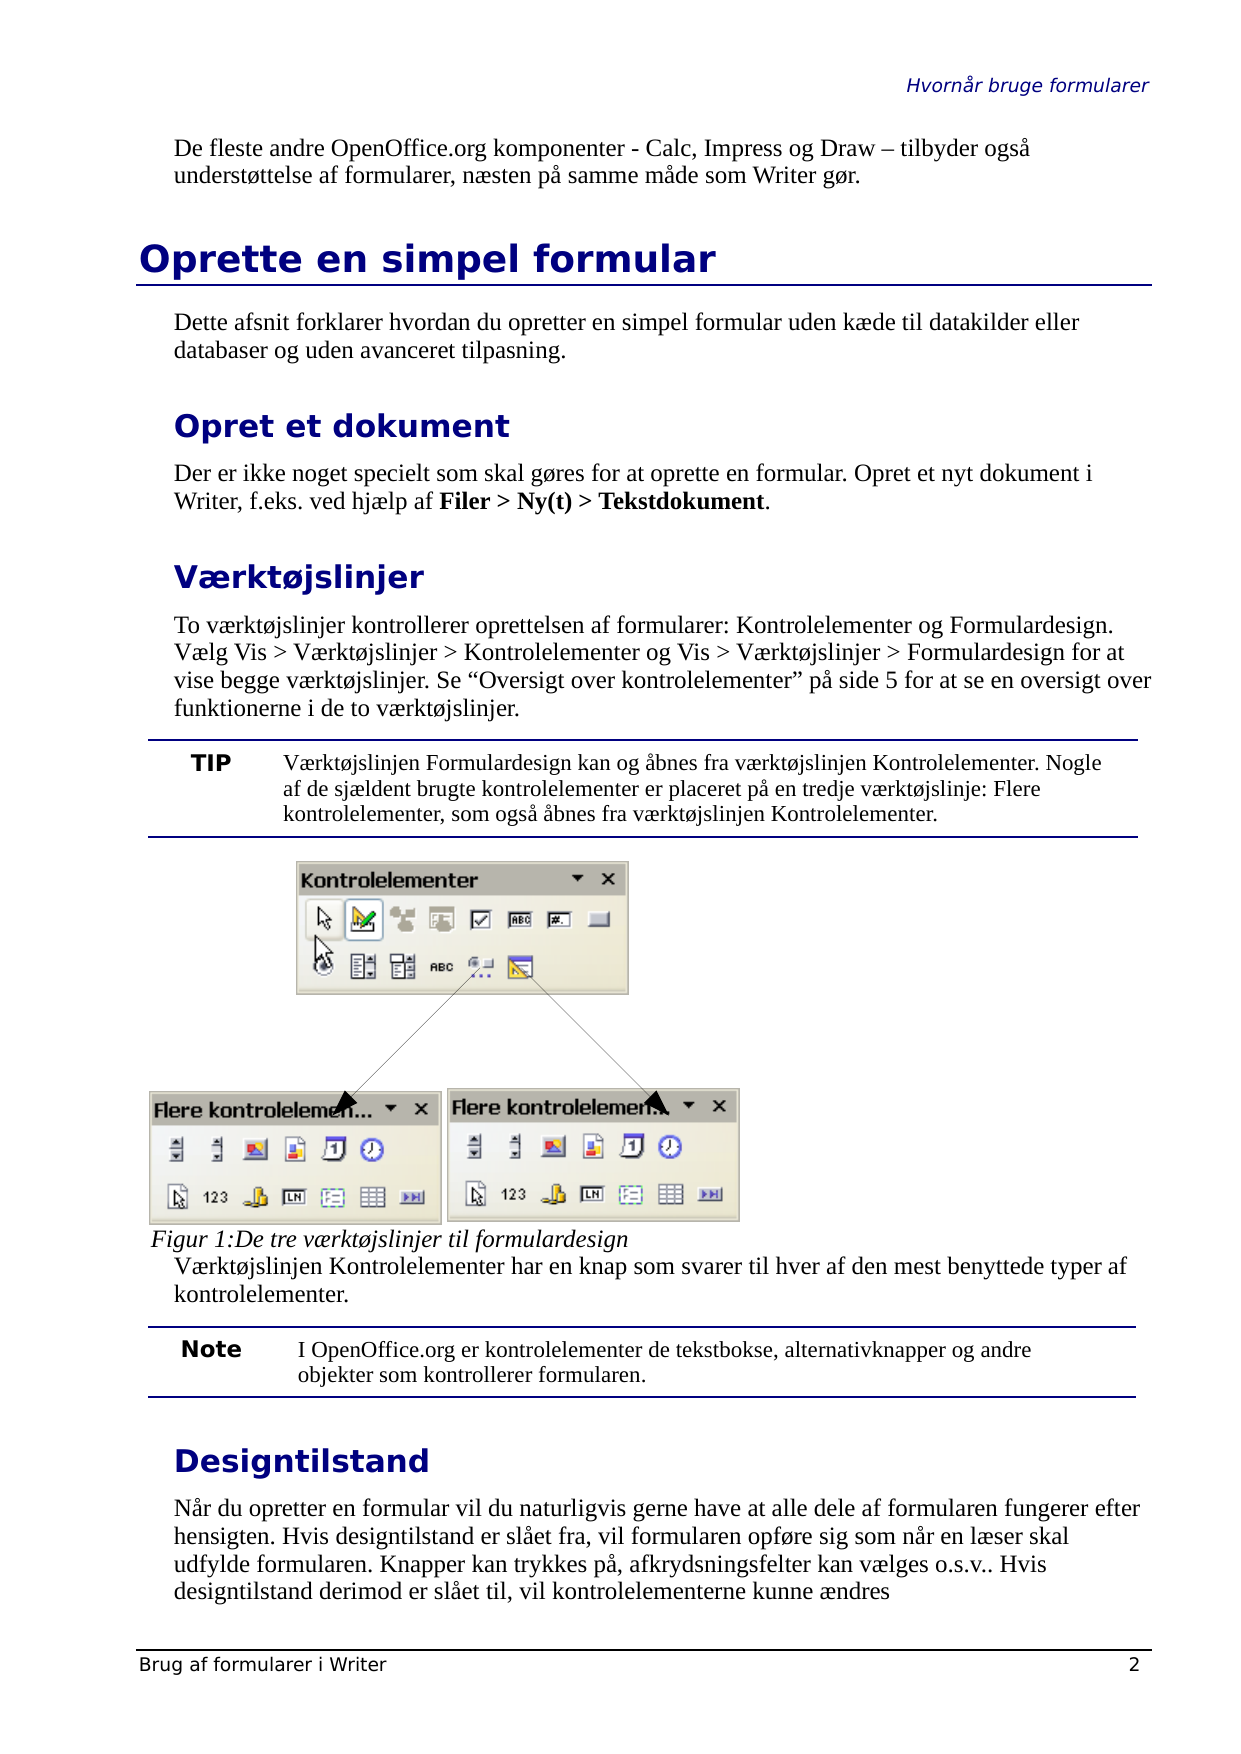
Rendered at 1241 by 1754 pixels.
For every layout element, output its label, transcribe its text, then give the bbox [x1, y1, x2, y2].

text Værktøjslinjen Kontrolelementer har en knap som svarer til hver af den mest benyttede typer af kontrolelementer. [174, 861, 1152, 1308]
picture [296, 861, 629, 995]
picture [447, 1088, 740, 1222]
subtitle Opret et dokument [174, 408, 1152, 445]
picture [149, 1091, 442, 1225]
text [151, 862, 451, 1091]
table_header I OpenOffice.org er kontrolelementer de tekstbokse, alternativknapper og andre objekter som kontrollerer formularen. [274, 1328, 1136, 1396]
text Der er ikke noget specielt som skal gøres for at oprette en formular. Opret et nyt dokument i Writer, f.eks. ved hjælp af Filer > Ny(t) > Tekstdokument. [174, 459, 1152, 515]
text Figur 1:De tre værktøjslinjer til formulardesign [151, 995, 740, 1252]
subtitle Værktøjslinjer [174, 560, 1152, 596]
table_header TIP [148, 741, 274, 836]
text [550, 862, 740, 1088]
subtitle Oprette en simpel formular [136, 234, 1152, 284]
table_header Note [148, 1328, 274, 1396]
text Når du opretter en formular vil du naturligvis gerne have at alle dele af formularen fungerer efter hensigten. Hvis designtilstand er slået fra, vil formularen opføre sig som når en læser skal udfylde formularen. Knapper kan trykkes på, afkrydsningsfelter kan vælges o.s.v.. Hvis designtilstand derimod er slået til, vil kontrolelementerne kunne ændres [174, 1494, 1152, 1605]
text Dette afsnit forklarer hvordan du opretter en simpel formular uden kæde til datakilder eller databaser og uden avanceret tilpasning. [174, 308, 1152, 363]
table_header Værktøjslinjen Formulardesign kan og åbnes fra værktøjslinjen Kontrolelementer. Nogle af de sjældent brugte kontrolelementer er placeret på en tredje værktøjslinje: Flere kontrolelementer, som også åbnes fra værktøjslinjen Kontrolelementer. [274, 741, 1138, 836]
text De fleste andre OpenOffice.org komponenter - Calc, Impress og Draw – tilbyder også understøttelse af formularer, næsten på samme måde som Writer gør. [174, 134, 1152, 189]
text To værktøjslinjer kontrollerer oprettelsen af formularer: Kontrolelementer og Formulardesign. Vælg Vis > Værktøjslinjer > Kontrolelementer og Vis > Værktøjslinjer > Formulardesign for at vise begge værktøjslinjer. Se “Oversigt over kontrolelementer” på side 5 for at se en oversigt over funktionerne i de to værktøjslinjer. [174, 611, 1152, 722]
subtitle Designtilstand [174, 1443, 1152, 1479]
